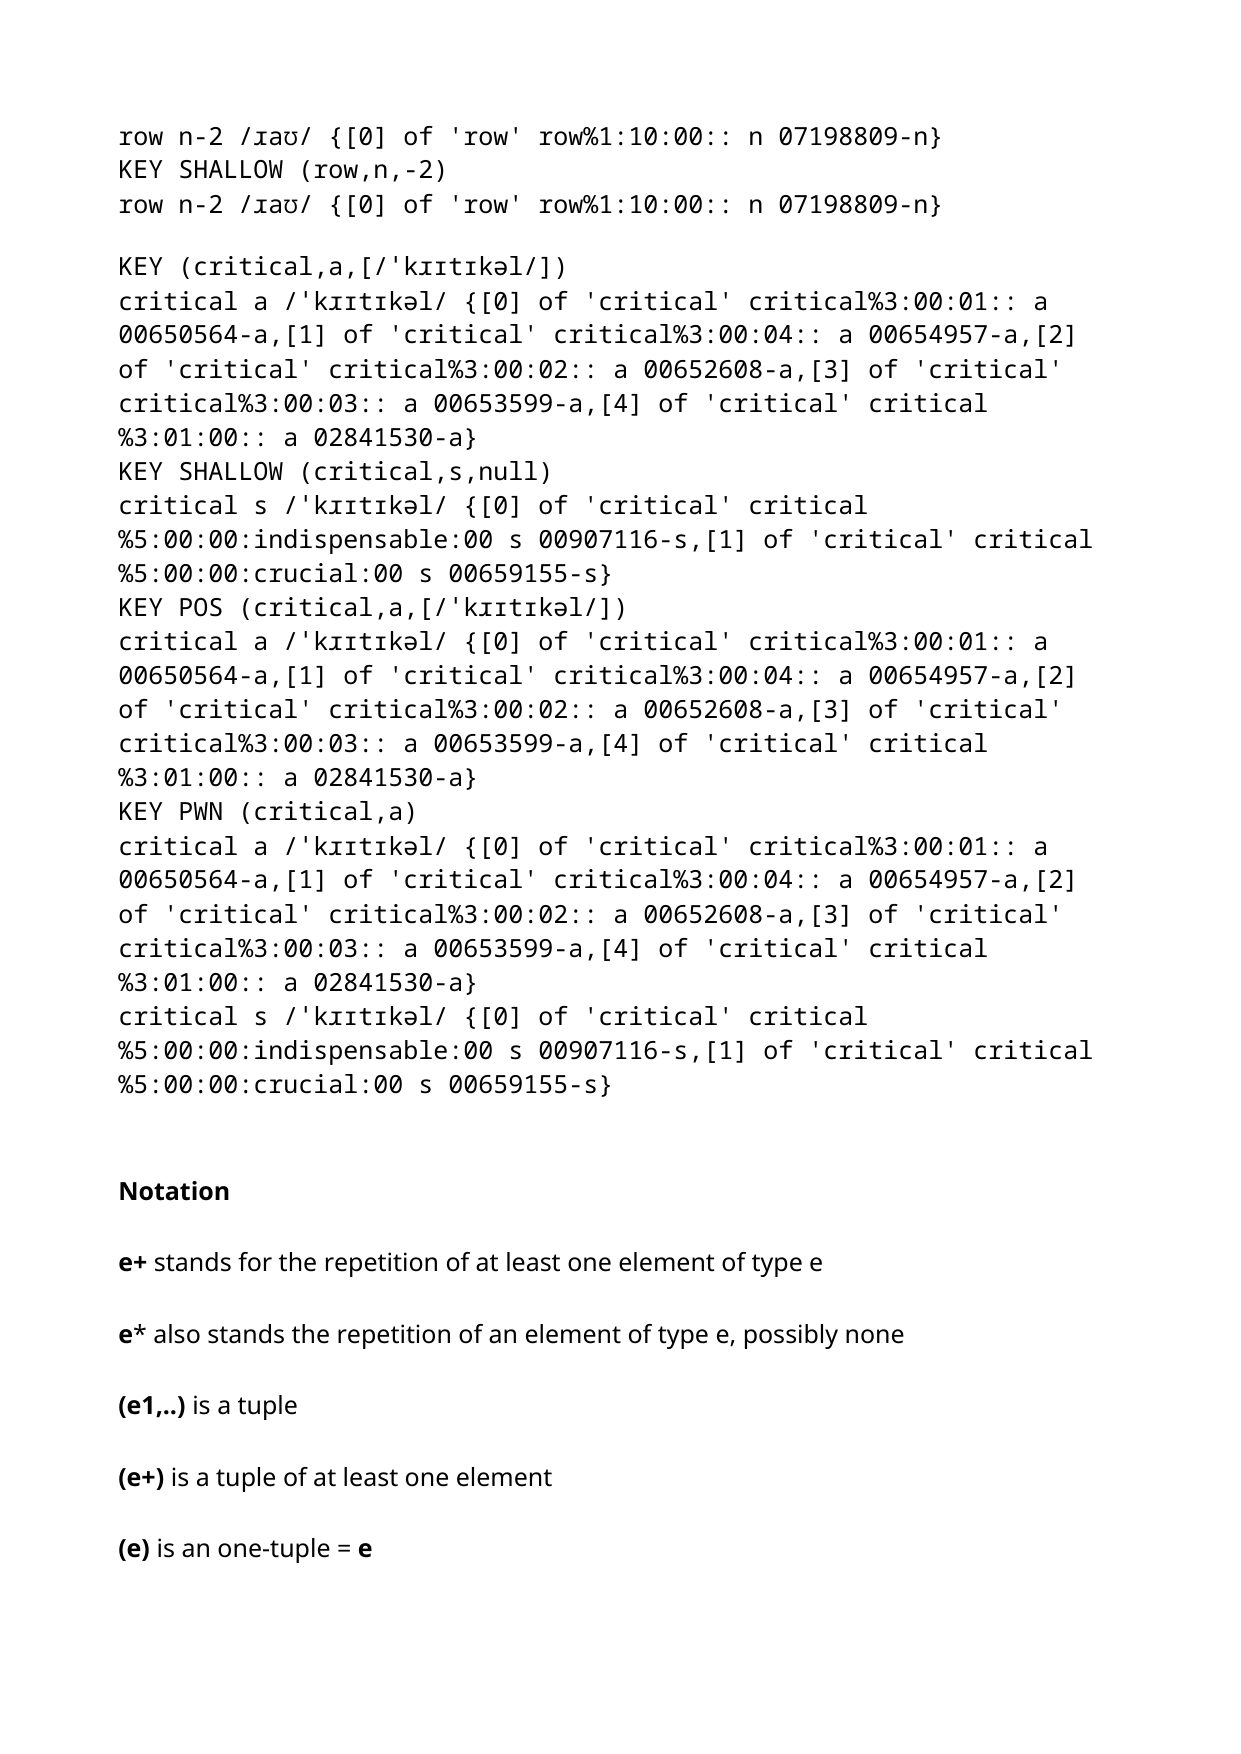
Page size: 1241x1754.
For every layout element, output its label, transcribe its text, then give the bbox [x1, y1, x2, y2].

text critical a /ˈkɹɪtɪkəl/ {[0] of 'critical' critical%3:00:01:: a 00650564-a,[1] of 'critical' critical%3:00:04:: a 00654957-a,[2] of 'critical' critical%3:00:02:: a 00652608-a,[3] of 'critical' critical%3:00:03:: a 00653599-a,[4] of 'critical' critical%3:01:00:: a 02841530-a} [118, 624, 1122, 794]
text row n-2 /ɹaʊ/ {[0] of 'row' row%1:10:00:: n 07198809-n} [118, 118, 1122, 152]
text KEY SHALLOW (critical,s,null) [118, 453, 1122, 487]
text Notation [118, 1173, 1122, 1207]
text (e1,..) is a tuple [118, 1388, 1122, 1422]
text (e+) is a tuple of at least one element [118, 1459, 1122, 1493]
text critical s /ˈkɹɪtɪkəl/ {[0] of 'critical' critical%5:00:00:indispensable:00 s 00907116-s,[1] of 'critical' critical%5:00:00:crucial:00 s 00659155-s} [118, 998, 1122, 1101]
text KEY (critical,a,[/ˈkɹɪtɪkəl/]) [118, 249, 1122, 283]
text e+ stands for the repetition of at least one element of type e [118, 1245, 1122, 1279]
text critical a /ˈkɹɪtɪkəl/ {[0] of 'critical' critical%3:00:01:: a 00650564-a,[1] of 'critical' critical%3:00:04:: a 00654957-a,[2] of 'critical' critical%3:00:02:: a 00652608-a,[3] of 'critical' critical%3:00:03:: a 00653599-a,[4] of 'critical' critical%3:01:00:: a 02841530-a} [118, 828, 1122, 998]
text critical a /ˈkɹɪtɪkəl/ {[0] of 'critical' critical%3:00:01:: a 00650564-a,[1] of 'critical' critical%3:00:04:: a 00654957-a,[2] of 'critical' critical%3:00:02:: a 00652608-a,[3] of 'critical' critical%3:00:03:: a 00653599-a,[4] of 'critical' critical%3:01:00:: a 02841530-a} [118, 283, 1122, 453]
text KEY PWN (critical,a) [118, 794, 1122, 828]
text row n-2 /ɹaʊ/ {[0] of 'row' row%1:10:00:: n 07198809-n} [118, 186, 1122, 220]
text critical s /ˈkɹɪtɪkəl/ {[0] of 'critical' critical%5:00:00:indispensable:00 s 00907116-s,[1] of 'critical' critical%5:00:00:crucial:00 s 00659155-s} [118, 487, 1122, 590]
text KEY SHALLOW (row,n,-2) [118, 152, 1122, 186]
text e* also stands the repetition of an element of type e, possibly none [118, 1316, 1122, 1350]
text (e) is an one-tuple = e [118, 1531, 1122, 1565]
text KEY POS (critical,a,[/ˈkɹɪtɪkəl/]) [118, 590, 1122, 624]
